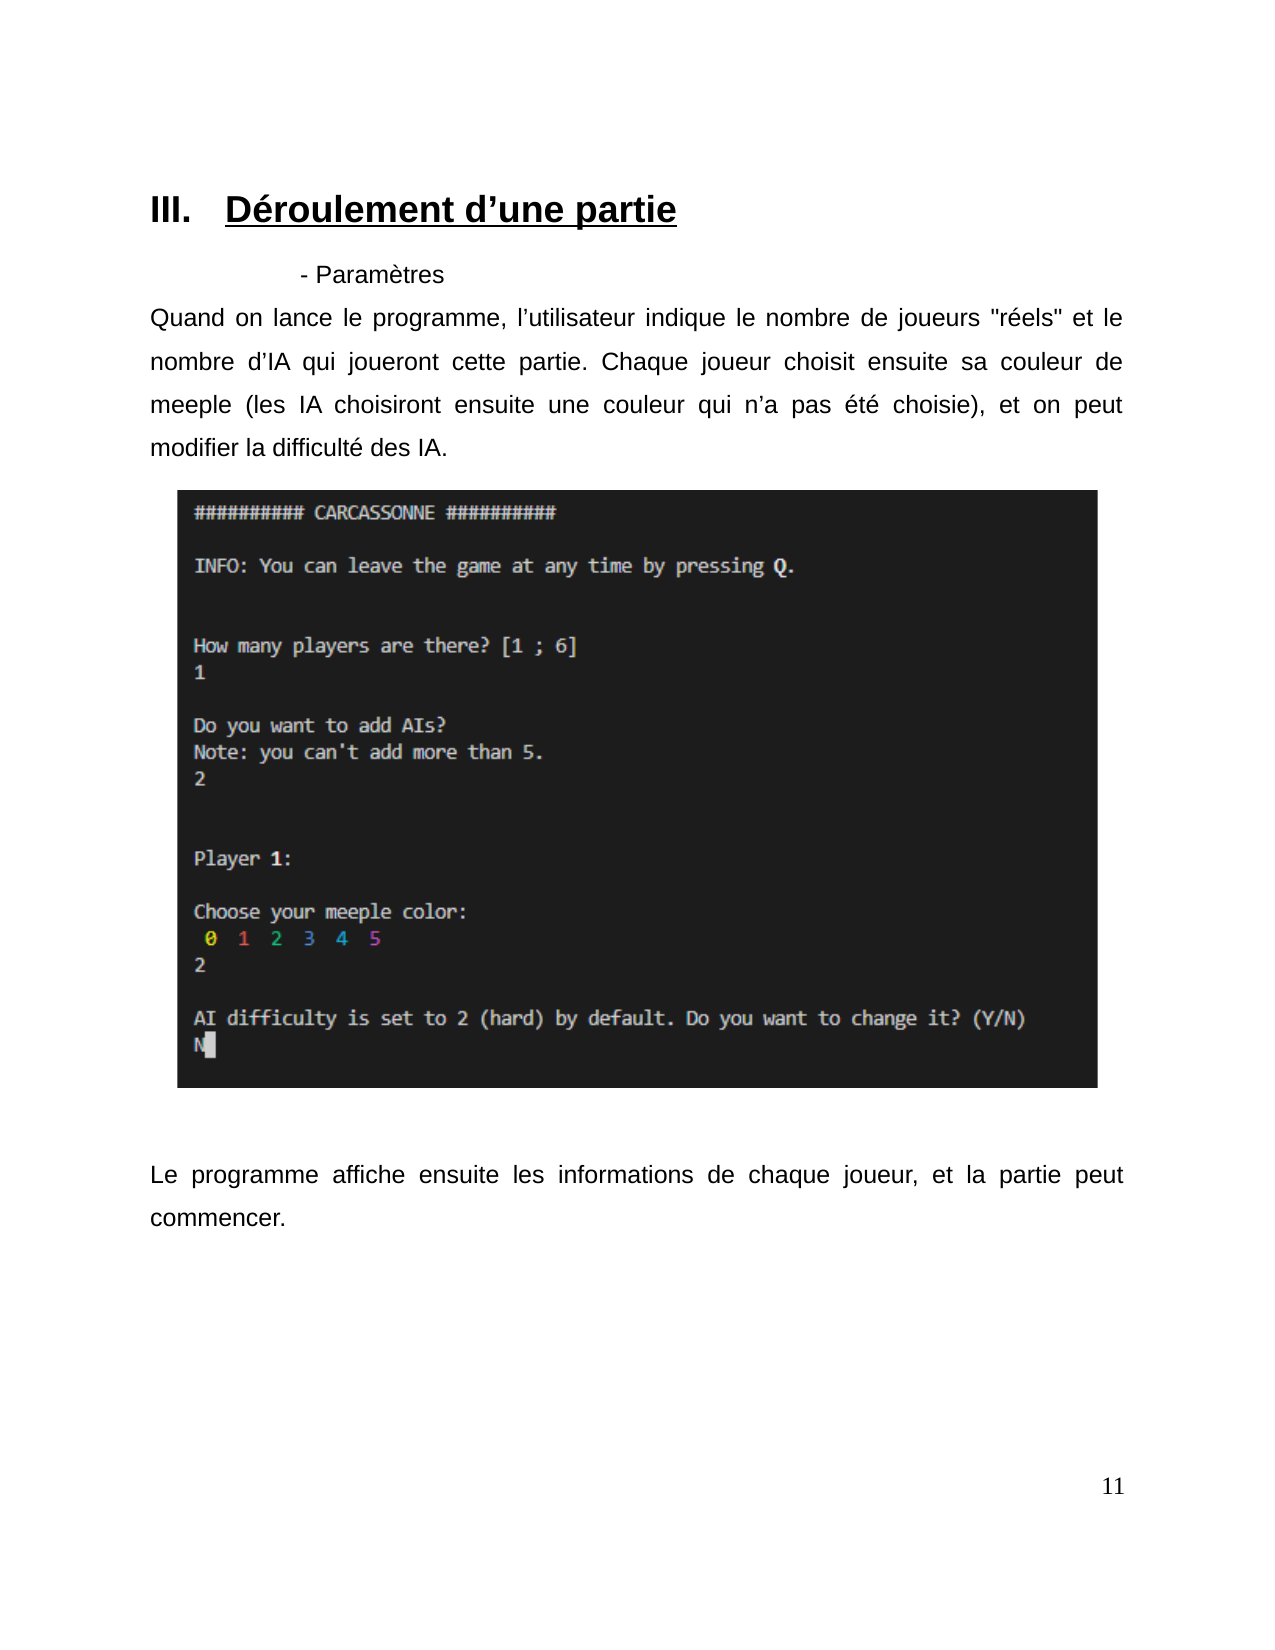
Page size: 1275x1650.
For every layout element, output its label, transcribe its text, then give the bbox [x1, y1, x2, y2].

subtitle - Paramètres [150, 260, 1125, 288]
text Le programme affiche ensuite les informations de chaque joueur, et la partie peut commencer. [150, 1160, 1125, 1232]
text Quand on lance le programme, l’utilisateur indique le nombre de joueurs "réels" et le nombre d’IA qui joueront cette partie. Chaque joueur choisit ensuite sa couleur de meeple (les IA choisiront ensuite une couleur qui n’a pas été choisie), et on peut modifier la difficulté des IA. [150, 303, 1125, 461]
subtitle Déroulement d’une partie [150, 187, 1125, 231]
picture [177, 490, 1098, 1088]
